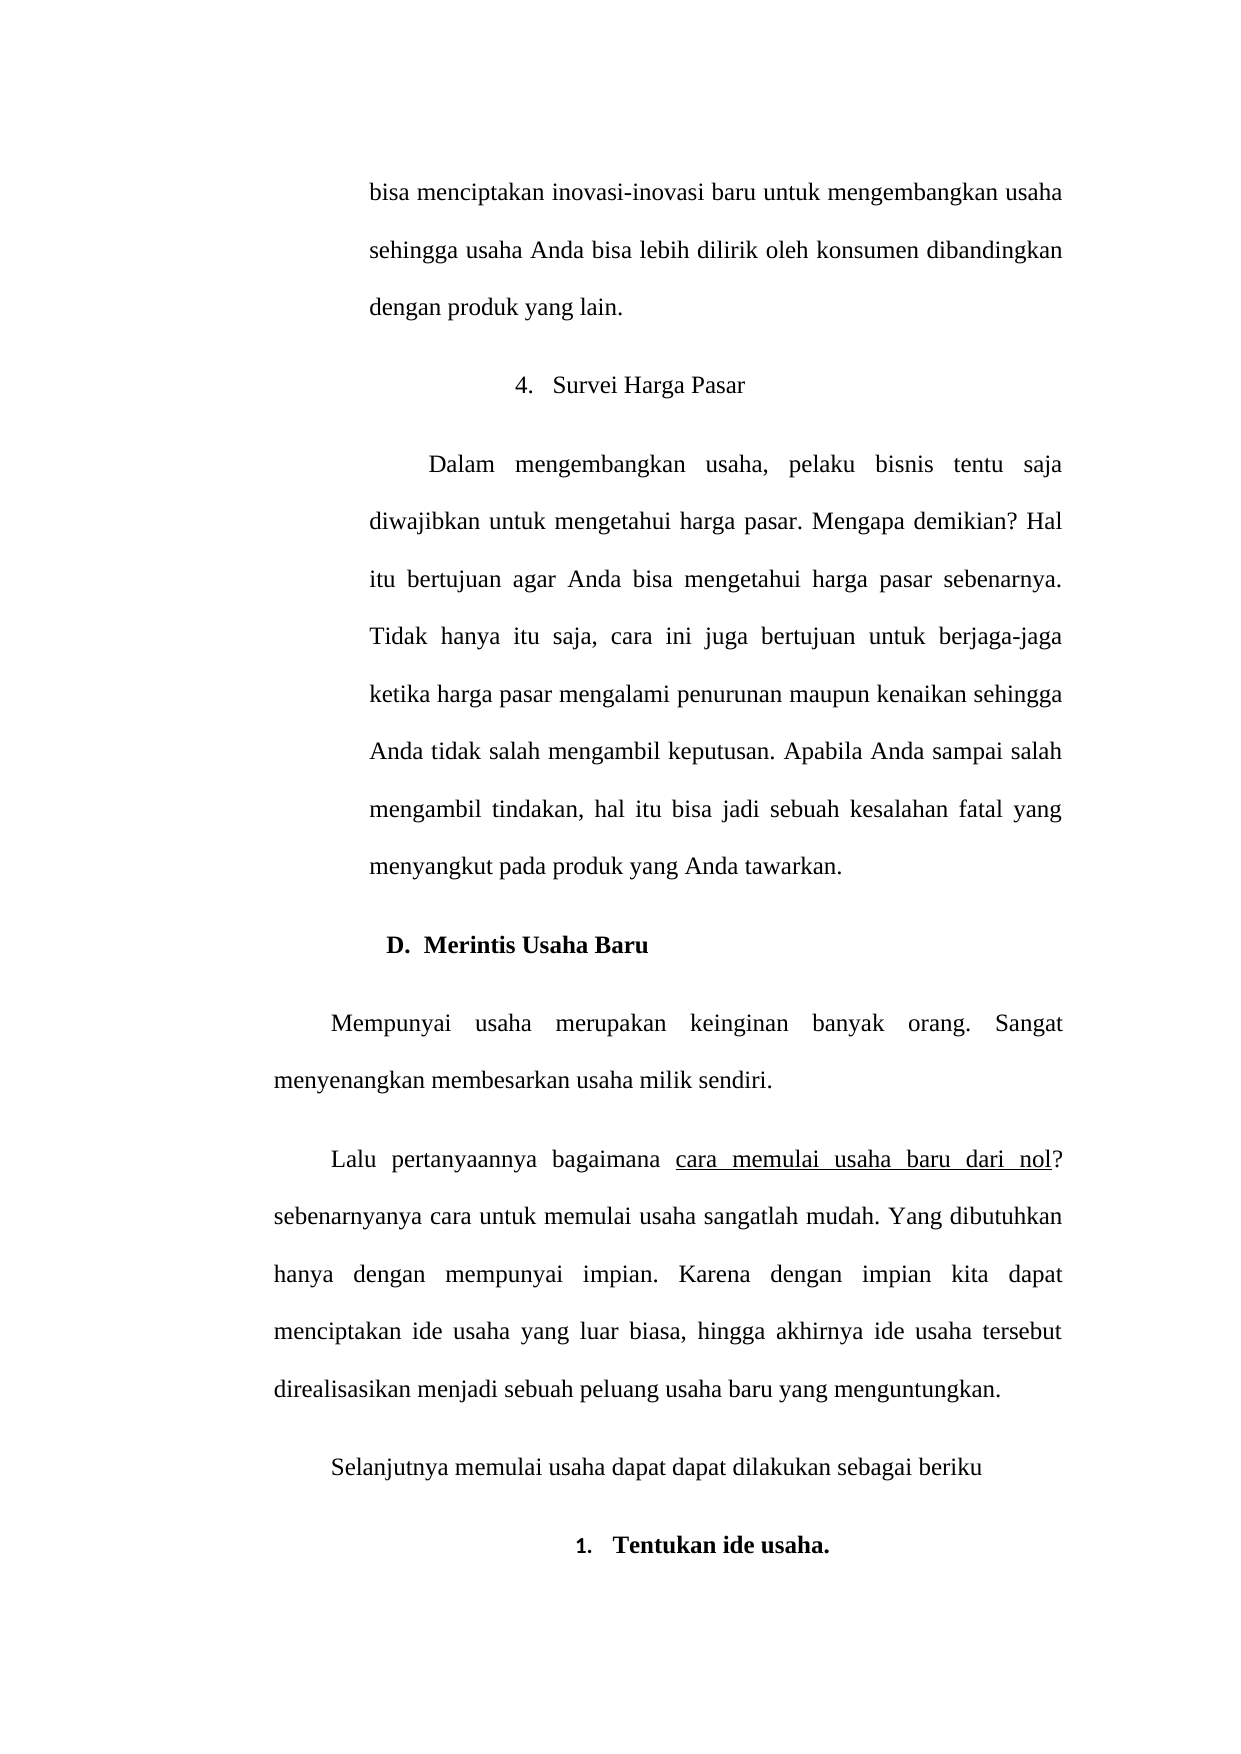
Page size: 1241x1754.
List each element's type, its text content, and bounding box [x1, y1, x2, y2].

list Tentukan ide usaha. [575, 1531, 1063, 1559]
list Selanjutnya memulai usaha dapat dapat dilakukan sebagai beriku [274, 1452, 1063, 1481]
list bisa menciptakan inovasi-inovasi baru untuk mengembangkan usaha sehingga usaha Anda bisa lebih dilirik oleh konsumen dibandingkan dengan produk yang lain. [369, 177, 1063, 321]
list Survei Harga Pasar [515, 371, 1063, 399]
list Merintis Usaha Baru [386, 930, 1063, 958]
list Lalu pertanyaannya bagaimana cara memulai usaha baru dari nol? sebenarnyanya cara untuk memulai usaha sangatlah mudah. Yang dibutuhkan hanya dengan mempunyai impian. Karena dengan impian kita dapat menciptakan ide usaha yang luar biasa, hingga akhirnya ide usaha tersebut direalisasikan menjadi sebuah peluang usaha baru yang menguntungkan. [274, 1144, 1063, 1403]
list Dalam mengembangkan usaha, pelaku bisnis tentu saja diwajibkan untuk mengetahui harga pasar. Mengapa demikian? Hal itu bertujuan agar Anda bisa mengetahui harga pasar sebenarnya. Tidak hanya itu saja, cara ini juga bertujuan untuk berjaga-jaga ketika harga pasar mengalami penurunan maupun kenaikan sehingga Anda tidak salah mengambil keputusan. Apabila Anda sampai salah mengambil tindakan, hal itu bisa jadi sebuah kesalahan fatal yang menyangkut pada produk yang Anda tawarkan. [369, 449, 1063, 880]
list Mempunyai usaha merupakan keinginan banyak orang. Sangat menyenangkan membesarkan usaha milik sendiri. [274, 1008, 1063, 1094]
